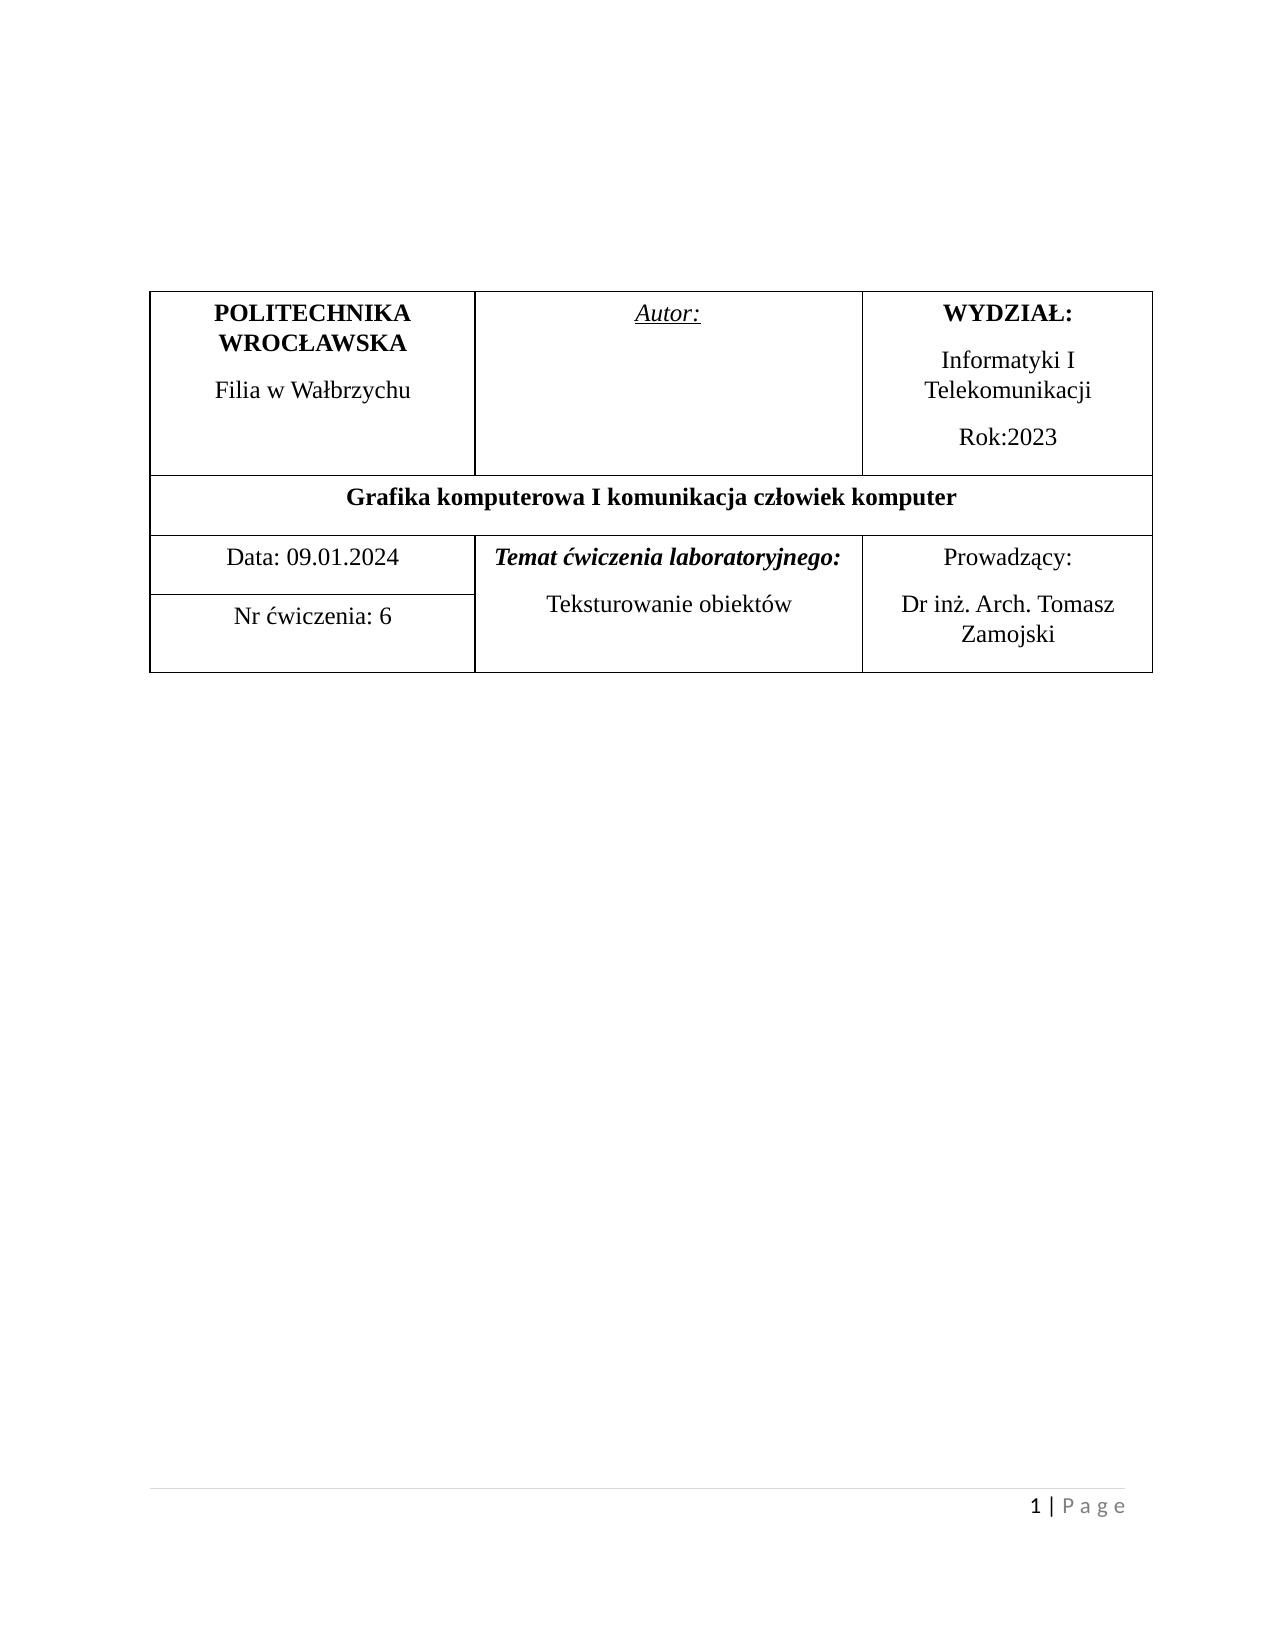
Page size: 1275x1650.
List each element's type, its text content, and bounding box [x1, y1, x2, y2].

table_header POLITECHNIKA WROCŁAWSKA Filia w Wałbrzychu [151, 292, 474, 475]
table_cell Nr ćwiczenia: 6 [151, 595, 474, 672]
table_header WYDZIAŁ: Informatyki I Telekomunikacji Rok:2023 [863, 292, 1152, 475]
table_cell Temat ćwiczenia laboratoryjnego: Teksturowanie obiektów [476, 536, 862, 672]
table_cell Prowadzący: Dr inż. Arch. Tomasz Zamojski [863, 536, 1152, 672]
table_cell Data: 09.01.2024 [151, 536, 474, 594]
table_header Autor: [476, 292, 862, 475]
table_cell Grafika komputerowa I komunikacja człowiek komputer [151, 476, 1152, 535]
